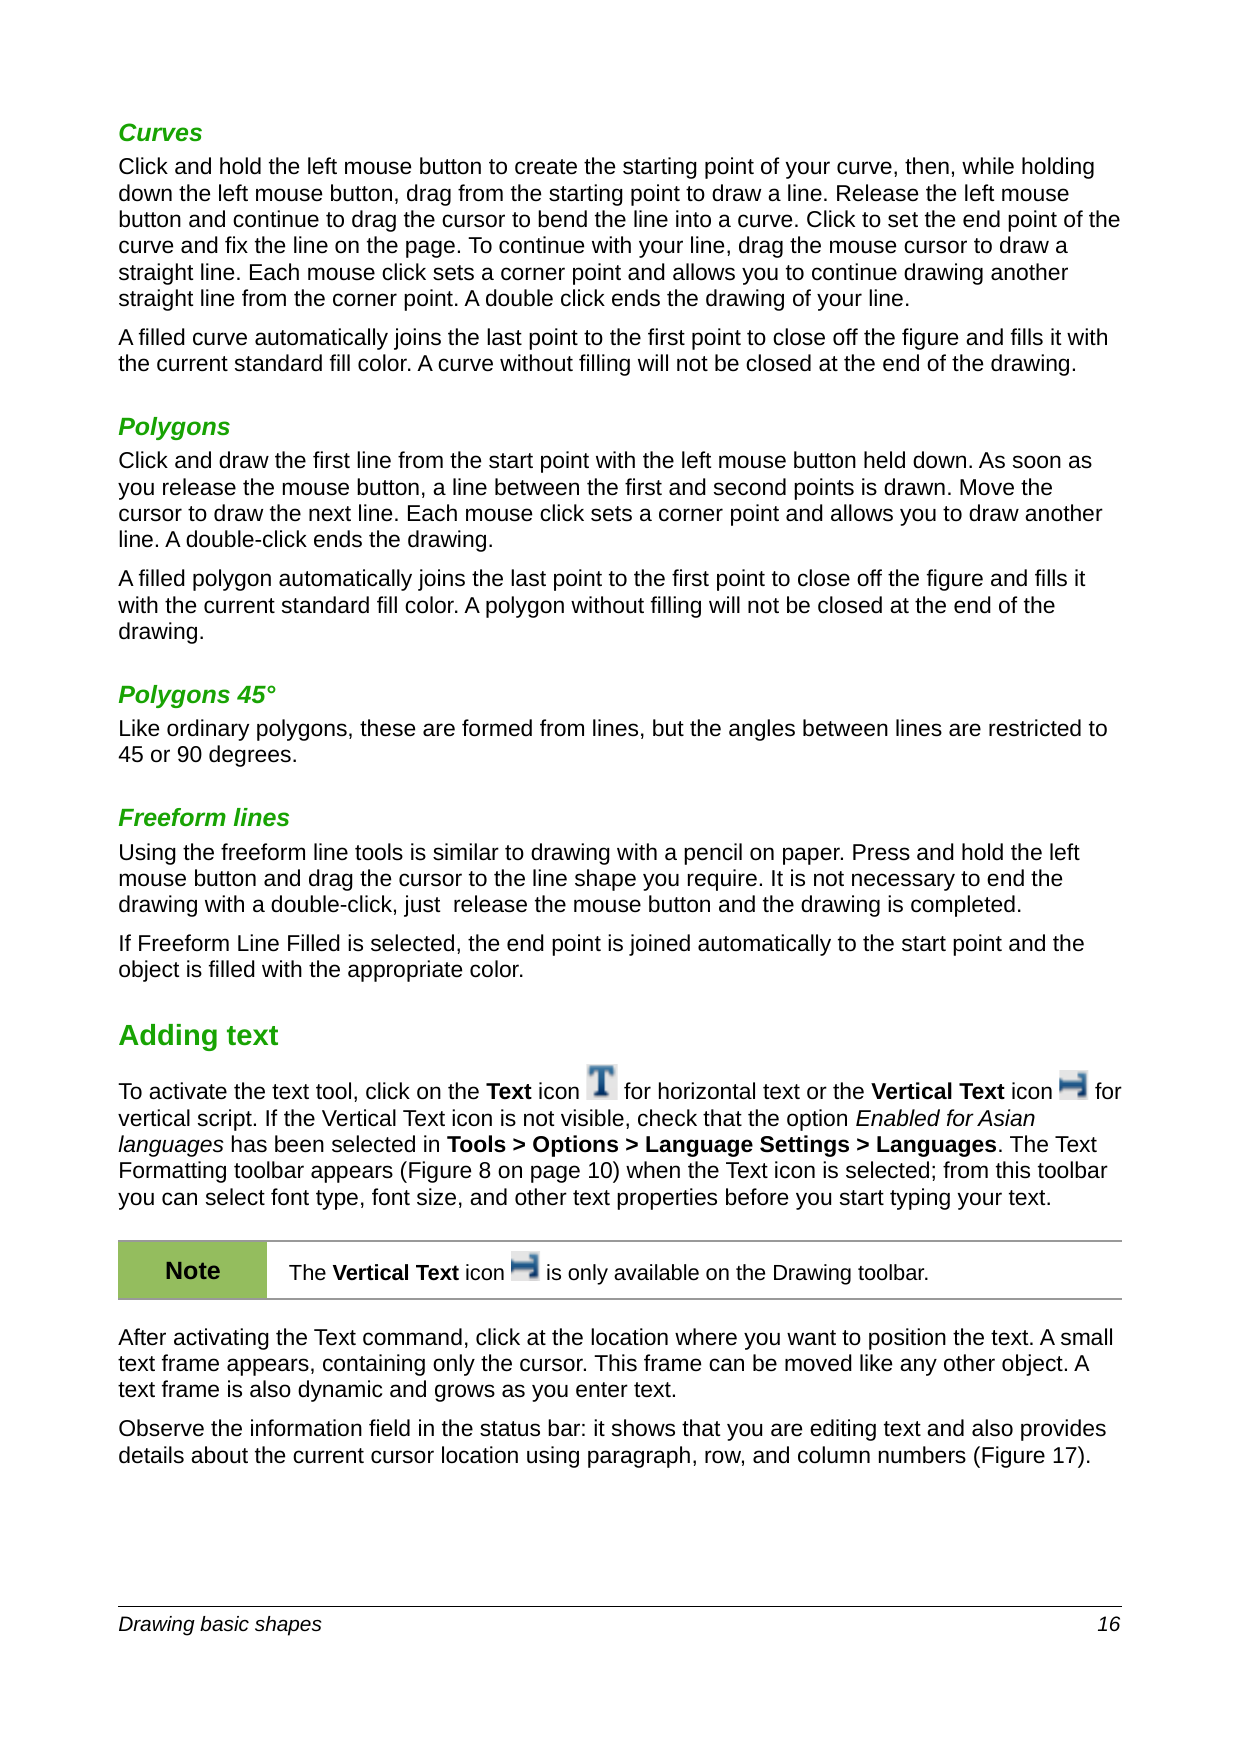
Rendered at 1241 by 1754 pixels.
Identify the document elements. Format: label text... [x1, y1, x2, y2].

picture [586, 1064, 618, 1100]
text Click and draw the first line from the start point with the left mouse button held down. As soon as you release the mouse button, a line between the first and second points is drawn. Move the cursor to draw the next line. Each mouse click sets a corner point and allows you to draw another line. A double-click ends the drawing. [118, 447, 1122, 553]
text Click and hold the left mouse button to create the starting point of your curve, then, while holding down the left mouse button, drag from the starting point to draw a line. Release the left mouse button and continue to drag the cursor to bend the line into a curve. Click to set the end point of the curve and fix the line on the page. To continue with your line, drag the mouse cursor to draw a straight line. Each mouse click sets a corner point and allows you to continue drawing another straight line from the corner point. A double click ends the drawing of your line. [118, 153, 1122, 311]
text To activate the text tool, click on the Text icon for horizontal text or the Vertical Text icon for vertical script. If the Vertical Text icon is not visible, check that the option Enabled for Asian languages has been selected in Tools > Options > Language Settings > Languages. The Text Formatting toolbar appears (Figure 8 on page 10) when the Text icon is selected; from this toolbar you can select font type, font size, and other text properties before you start typing your text. [118, 1064, 1122, 1210]
subtitle Polygons [118, 412, 1122, 441]
list Observe the information field in the status bar: it shows that you are editing text and also provides details about the current cursor location using paragraph, row, and column numbers (Figure 17). [118, 1415, 1122, 1468]
text A filled polygon automatically joins the last point to the first point to close off the figure and fills it with the current standard fill color. A polygon without filling will not be closed at the end of the drawing. [118, 565, 1122, 644]
picture [511, 1251, 540, 1281]
table_header The Vertical Text icon is only available on the Drawing toolbar. [268, 1242, 1122, 1298]
subtitle Freeform lines [118, 803, 1122, 832]
text If Freeform Line Filled is selected, the end point is joined automatically to the start point and the object is filled with the appropriate color. [118, 930, 1122, 983]
text A filled curve automatically joins the last point to the first point to close off the figure and fills it with the current standard fill color. A curve without filling will not be closed at the end of the drawing. [118, 324, 1122, 377]
subtitle Curves [118, 118, 1122, 147]
table_header Note [118, 1242, 267, 1298]
text Like ordinary polygons, these are formed from lines, but the angles between lines are restricted to 45 or 90 degrees. [118, 715, 1122, 768]
subtitle Polygons 45° [118, 680, 1122, 709]
text Using the freeform line tools is similar to drawing with a pencil on paper. Press and hold the left mouse button and drag the cursor to the line shape you require. It is not necessary to end the drawing with a double-click, just release the mouse button and the drawing is completed. [118, 838, 1122, 918]
list After activating the Text command, click at the location where you want to position the text. A small text frame appears, containing only the cursor. This frame can be moved like any other object. A text frame is also dynamic and grows as you enter text. [118, 1324, 1122, 1403]
subtitle Adding text [118, 1018, 1122, 1052]
picture [1059, 1070, 1089, 1100]
